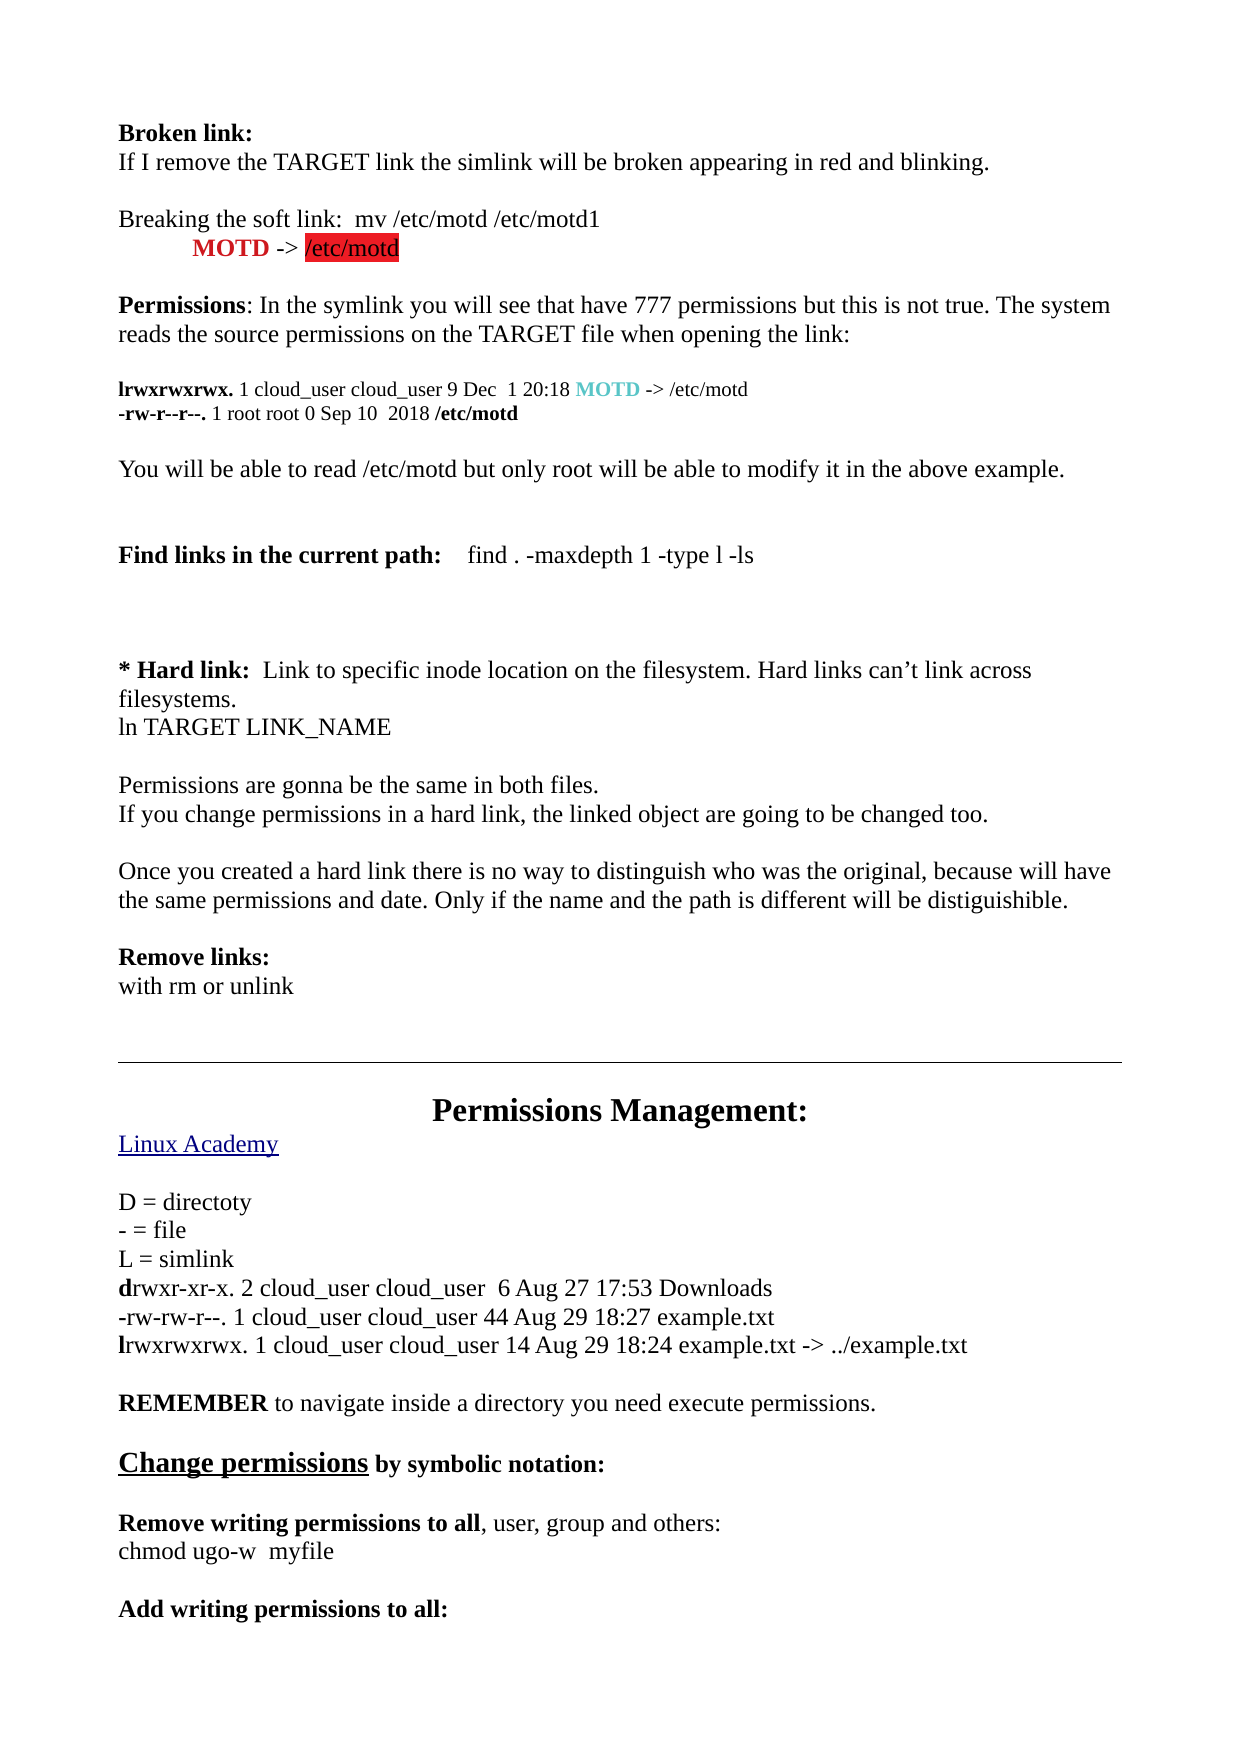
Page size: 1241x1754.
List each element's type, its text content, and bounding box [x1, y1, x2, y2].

text L = simlink [118, 1244, 1122, 1273]
text Linux Academy [118, 1129, 1122, 1158]
text Permissions: In the symlink you will see that have 777 permissions but this is not true. The system reads the source permissions on the TARGET file when opening the link: [118, 291, 1122, 348]
text Change permissions by symbolic notation: [118, 1445, 1122, 1479]
text REMEMBER to navigate inside a directory you need execute permissions. [118, 1388, 1122, 1417]
text Breaking the soft link: mv /etc/motd /etc/motd1 [118, 204, 1122, 233]
text * Hard link: Link to specific inode location on the filesystem. Hard links can’t link across filesystems. [118, 655, 1122, 712]
text Add writing permissions to all: [118, 1594, 1122, 1623]
text You will be able to read /etc/motd but only root will be able to modify it in the above example. [118, 454, 1122, 482]
text lrwxrwxrwx. 1 cloud_user cloud_user 14 Aug 29 18:24 example.txt -> ../example.txt [118, 1330, 1122, 1359]
text If I remove the TARGET link the simlink will be broken appearing in red and blinking. [118, 147, 1122, 176]
text Remove links: [118, 942, 1122, 971]
text Find links in the current path: find . -maxdepth 1 -type l -ls [118, 540, 1122, 569]
text chmod ugo-w myfile [118, 1536, 1122, 1565]
text MOTD -> /etc/motd [118, 233, 1122, 262]
text D = directoty [118, 1187, 1122, 1215]
text If you change permissions in a hard link, the linked object are going to be changed too. [118, 799, 1122, 827]
text Once you created a hard link there is no way to distinguish who was the original, because will have the same permissions and date. Only if the name and the path is different will be distiguishible. [118, 856, 1122, 914]
text Permissions Management: [118, 1091, 1122, 1129]
text with rm or unlink [118, 971, 1122, 1000]
text drwxr-xr-x. 2 cloud_user cloud_user 6 Aug 27 17:53 Downloads [118, 1273, 1122, 1302]
text ln TARGET LINK_NAME [118, 712, 1122, 741]
text - = file [118, 1215, 1122, 1244]
text Permissions are gonna be the same in both files. [118, 770, 1122, 799]
text lrwxrwxrwx. 1 cloud_user cloud_user 9 Dec 1 20:18 MOTD -> /etc/motd [118, 377, 1122, 401]
text Remove writing permissions to all, user, group and others: [118, 1508, 1122, 1536]
text -rw-rw-r--. 1 cloud_user cloud_user 44 Aug 29 18:27 example.txt [118, 1302, 1122, 1330]
text -rw-r--r--. 1 root root 0 Sep 10 2018 /etc/motd [118, 401, 1122, 425]
text Broken link: [118, 118, 1122, 147]
